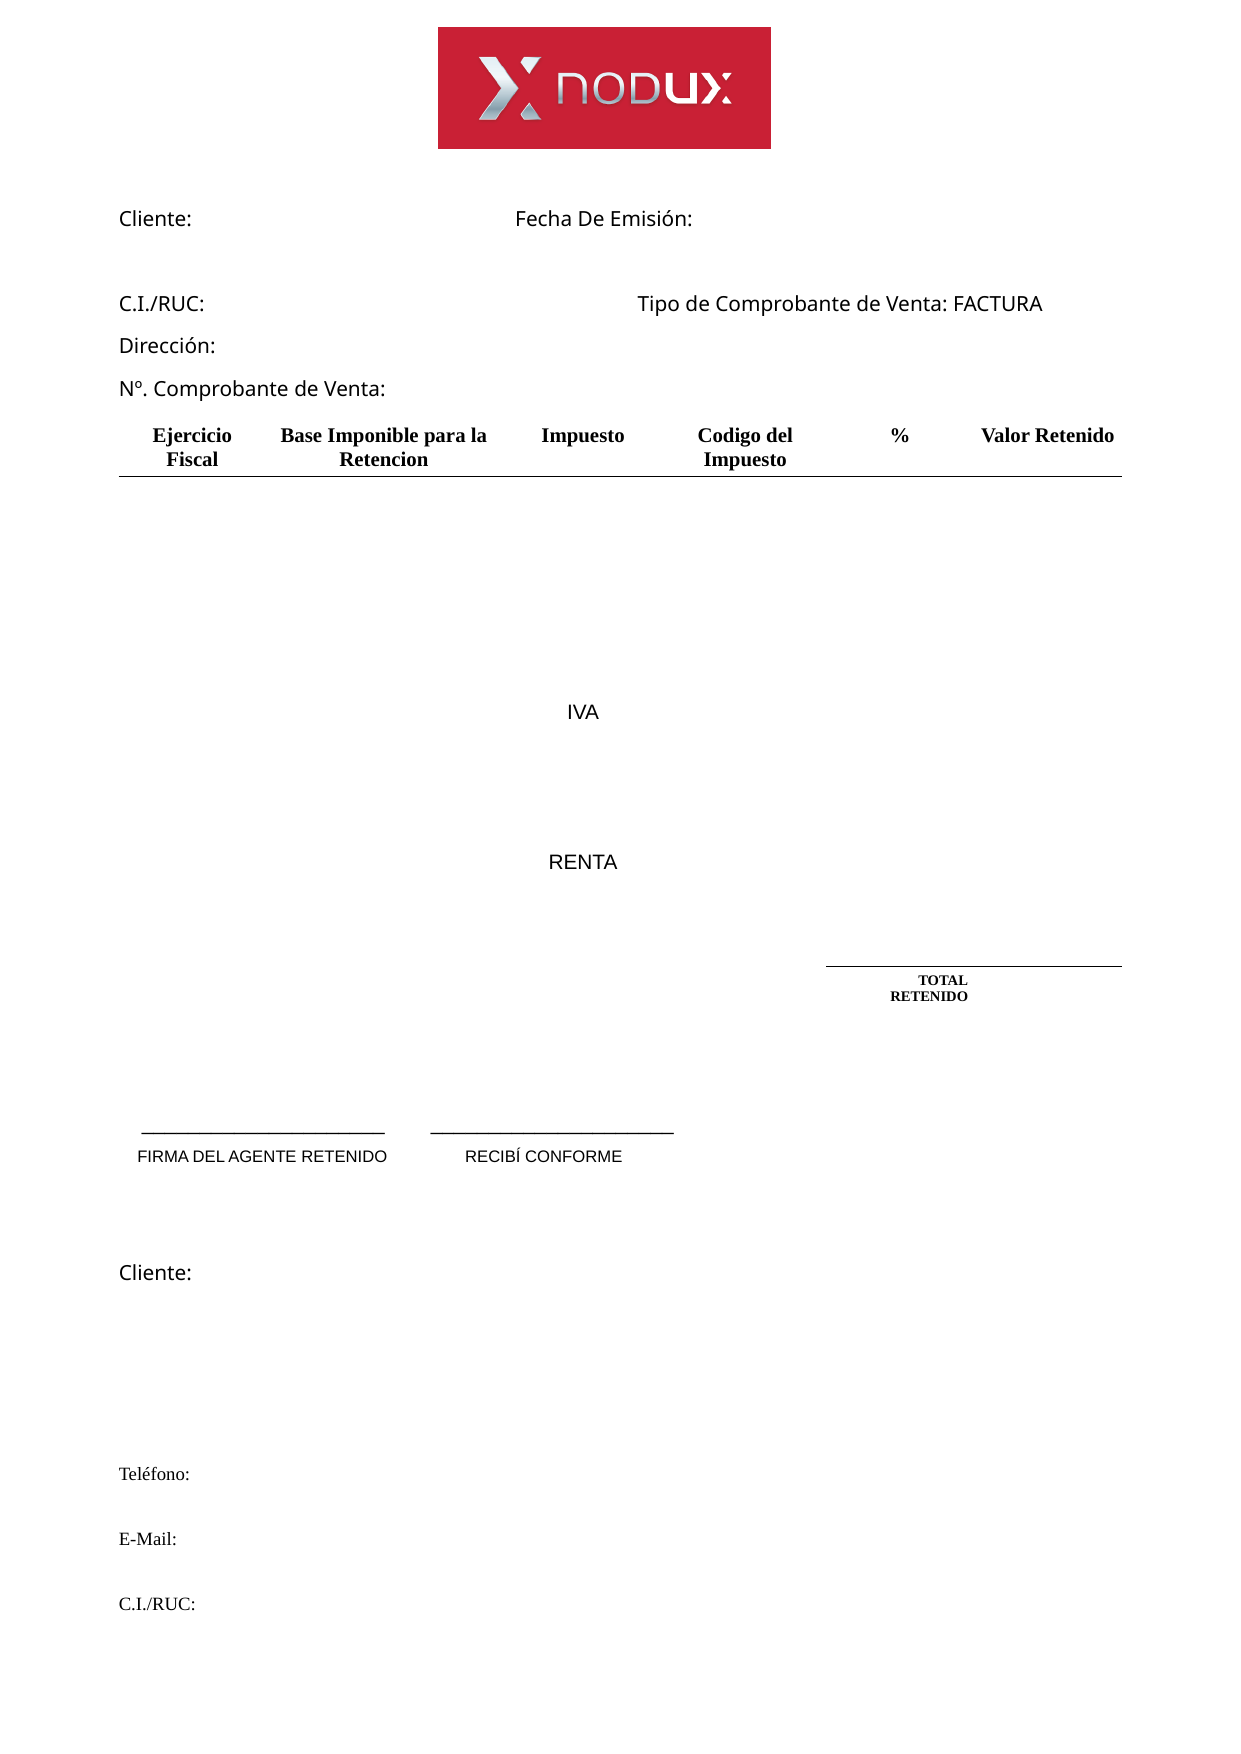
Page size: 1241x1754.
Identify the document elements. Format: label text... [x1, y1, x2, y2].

text Dirección: <invoice.party.addresses[0].street> [118, 332, 1122, 360]
text _____________________ _____________________ [118, 1111, 1122, 1135]
table_cell [266, 477, 502, 593]
table_header Ejercicio Fiscal [119, 417, 266, 476]
table_cell <for each="tax in invoice.taxes"> [119, 477, 266, 593]
table_header Impuesto [502, 417, 664, 476]
table_cell <tax.base> [266, 594, 502, 929]
table_cell [826, 929, 973, 966]
table_cell [502, 929, 664, 966]
text Cliente: <invoice.party.name> Fecha De Emisión: <formatLang(invoice.invoice_date, invoice.party.lang)> [118, 204, 1122, 275]
table_cell [664, 594, 826, 929]
table_cell <tax.amount *(-1)> [974, 594, 1122, 929]
text Cliente: <invoice.party.name> [118, 1258, 1122, 1287]
text </if> [118, 1176, 1122, 1200]
table_cell [664, 929, 826, 966]
table_header Valor Retenido [974, 417, 1122, 476]
table_cell <if test="tax.tax.code_withholding== '1'"> IVA </if> <if test="tax.tax.code_withholding== '2'"> RENTA </if> [502, 594, 664, 929]
table_cell [664, 477, 826, 593]
table_cell </for> [119, 929, 266, 966]
text Nº. Comprobante de Venta: <invoice.number_w> [118, 374, 1122, 403]
text C.I./RUC: <invoice.party.vat_code> Tipo de Comprobante de Venta: FACTURA [118, 289, 1122, 317]
table_cell [119, 966, 266, 1111]
table_cell [266, 929, 502, 966]
table_cell <formatLang(invoice.total_amount, invoice.party.lang, currency=invoice.currency)> [974, 967, 1122, 1111]
table_cell <(formatLang(tax.tax.rate*(-100), invoice.party.lang))> [826, 594, 973, 929]
table_cell [826, 477, 973, 593]
table_header Codigo del Impuesto [664, 417, 826, 476]
text <if test="invoice.type == 'out_credit_note'"> [118, 1231, 1122, 1255]
table_cell [974, 477, 1122, 593]
table_header % [826, 417, 973, 476]
table_cell [974, 929, 1122, 966]
text FIRMA DEL AGENTE RETENIDO RECIBÍ CONFORME [118, 1147, 1122, 1166]
table_cell <invoice.move.period.name> [119, 594, 266, 929]
table_cell [664, 966, 826, 1111]
table_cell [502, 966, 664, 1111]
table_cell TOTAL RETENIDO [826, 967, 973, 1111]
table_header Base Imponible para la Retencion [266, 417, 502, 476]
table_cell [266, 966, 502, 1111]
picture [438, 27, 771, 149]
table_cell [502, 477, 664, 593]
text <if test="invoice.type == 'in_withholding'"> [118, 176, 1122, 200]
